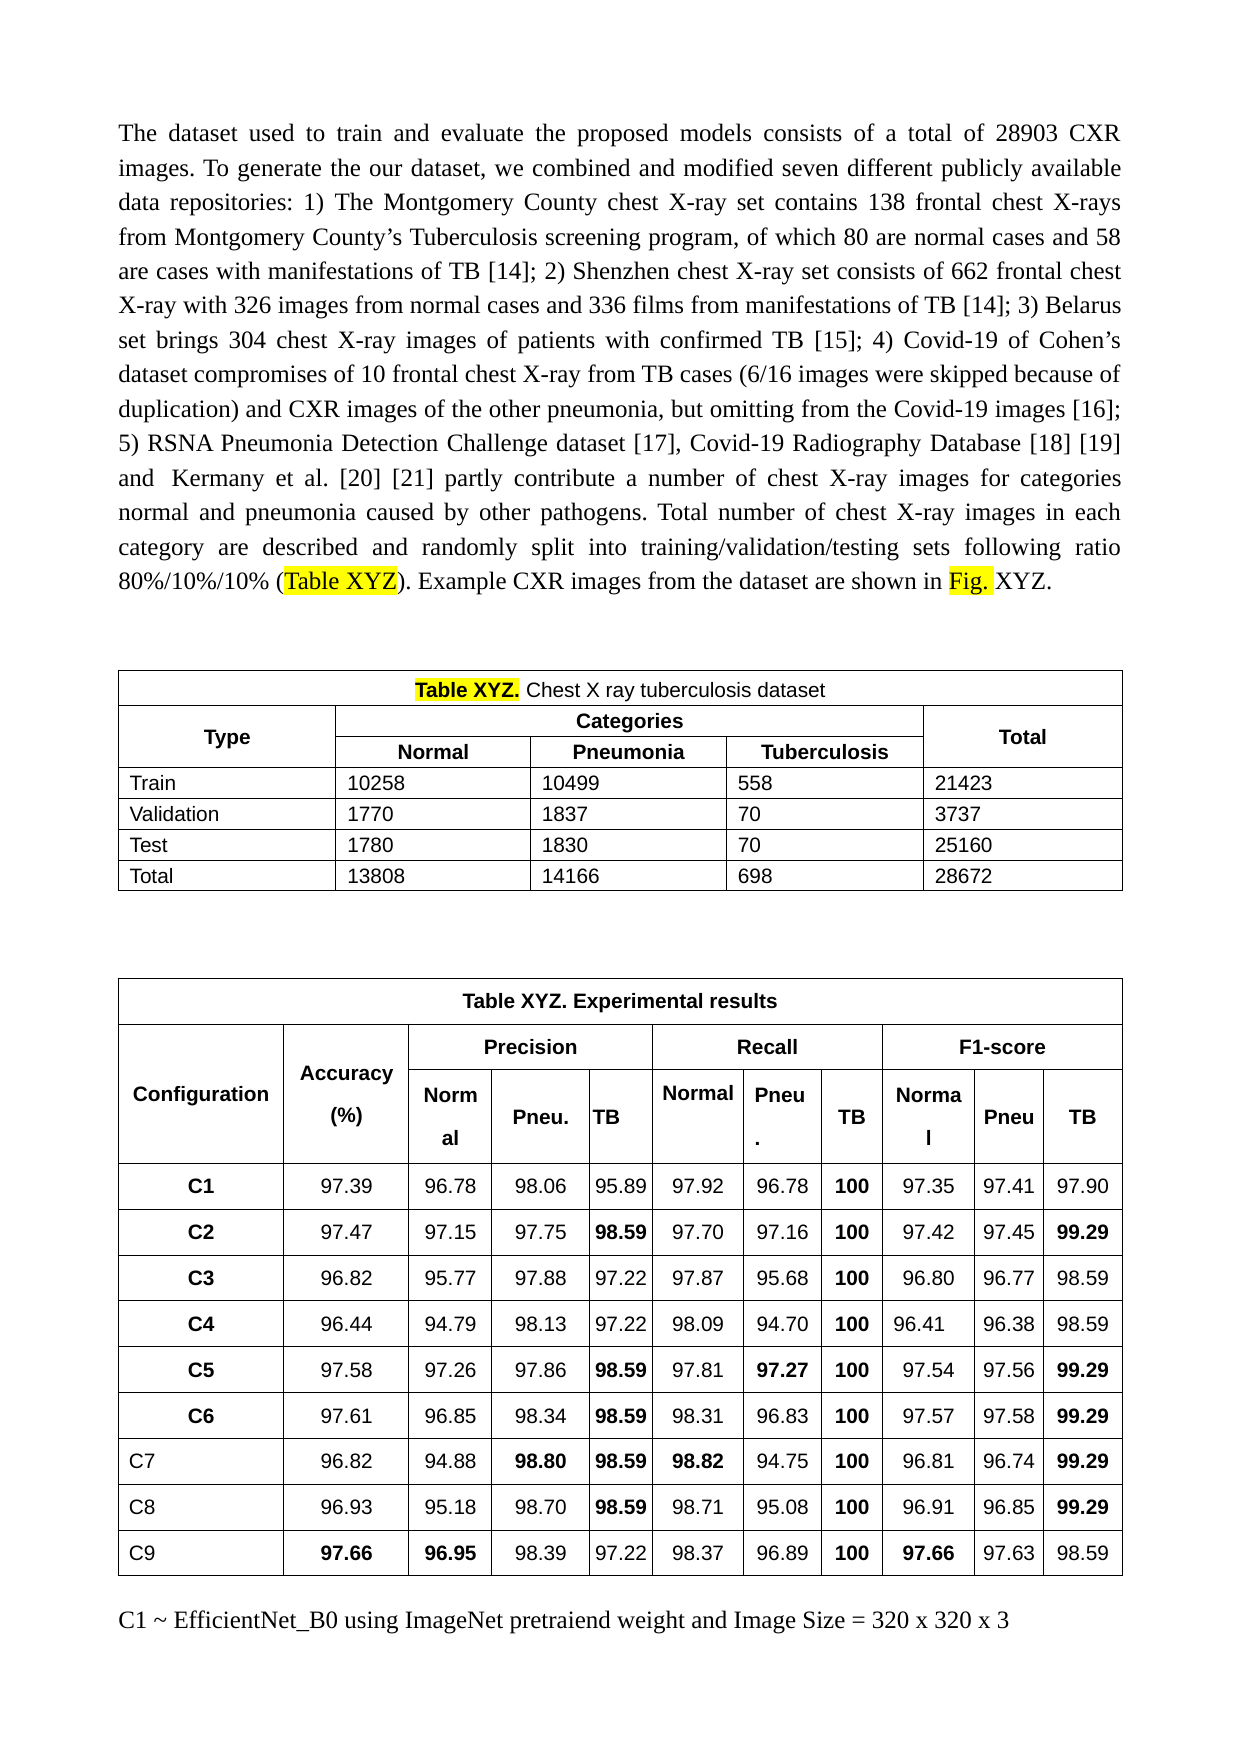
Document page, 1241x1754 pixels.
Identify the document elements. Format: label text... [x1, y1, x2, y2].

table_cell 97.66 [284, 1531, 408, 1575]
table_cell Pneu. [744, 1070, 821, 1163]
table_cell 14166 [531, 861, 726, 890]
table_cell C4 [119, 1301, 283, 1346]
table_cell Tuberculosis [727, 737, 923, 767]
table_cell 698 [727, 861, 923, 890]
table_cell 97.57 [883, 1393, 974, 1438]
table_cell 100 [822, 1531, 882, 1575]
table_cell 97.16 [744, 1210, 821, 1254]
table_cell 100 [822, 1347, 882, 1392]
table_cell 100 [822, 1393, 882, 1438]
table_cell 98.59 [590, 1210, 652, 1254]
table_cell 96.77 [975, 1256, 1043, 1300]
table_cell 97.81 [653, 1347, 743, 1392]
table_cell TB [1044, 1070, 1122, 1163]
table_cell 97.27 [744, 1347, 821, 1392]
table_cell 96.38 [975, 1301, 1043, 1346]
table_cell 10258 [336, 768, 530, 798]
table_cell 97.56 [975, 1347, 1043, 1392]
table_cell 96.80 [883, 1256, 974, 1300]
table_cell 99.29 [1044, 1347, 1122, 1392]
table_cell F1-score [883, 1025, 1122, 1069]
table_cell 97.66 [883, 1531, 974, 1575]
text C1 ~ EfficientNet_B0 using ImageNet pretraiend weight and Image Size = 320 x 320 x 3 [118, 1605, 1122, 1634]
table_cell TB [590, 1070, 652, 1163]
table_cell 70 [727, 799, 923, 829]
table_header Table XYZ. Experimental results [119, 979, 1122, 1023]
table_cell 96.91 [883, 1485, 974, 1529]
table_cell Categories [336, 706, 923, 736]
table_cell C5 [119, 1347, 283, 1392]
table_cell 558 [727, 768, 923, 798]
table_cell 98.59 [1044, 1531, 1122, 1575]
table_cell 99.29 [1044, 1210, 1122, 1254]
table_cell 95.68 [744, 1256, 821, 1300]
table_cell 96.78 [744, 1164, 821, 1209]
table_cell 97.75 [492, 1210, 589, 1254]
table_cell 99.29 [1044, 1393, 1122, 1438]
table_cell Normal [883, 1070, 974, 1163]
table_cell Accuracy (%) [284, 1025, 408, 1163]
table_cell 97.58 [975, 1393, 1043, 1438]
table_cell Normal [653, 1070, 743, 1163]
table_cell 97.90 [1044, 1164, 1122, 1209]
table_cell 94.70 [744, 1301, 821, 1346]
table_cell 97.61 [284, 1393, 408, 1438]
table_cell 96.78 [409, 1164, 491, 1209]
table_cell 98.37 [653, 1531, 743, 1575]
table_cell 98.09 [653, 1301, 743, 1346]
table_cell 97.63 [975, 1531, 1043, 1575]
table_cell C8 [119, 1485, 283, 1529]
table_cell 98.34 [492, 1393, 589, 1438]
table_cell 97.58 [284, 1347, 408, 1392]
table_cell Recall [653, 1025, 882, 1069]
table_cell 98.59 [590, 1439, 652, 1484]
table_cell 95.77 [409, 1256, 491, 1300]
table_cell 13808 [336, 861, 530, 890]
table_cell 1770 [336, 799, 530, 829]
table_cell 96.83 [744, 1393, 821, 1438]
table_cell 97.88 [492, 1256, 589, 1300]
table_cell 21423 [924, 768, 1122, 798]
table_cell 97.22 [590, 1531, 652, 1575]
table_cell C7 [119, 1439, 283, 1484]
table_cell Type [119, 706, 335, 767]
table_cell 1837 [531, 799, 726, 829]
table_cell TB [822, 1070, 882, 1163]
table_cell 95.89 [590, 1164, 652, 1209]
table_cell 97.41 [975, 1164, 1043, 1209]
table_cell 96.82 [284, 1439, 408, 1484]
table_cell C6 [119, 1393, 283, 1438]
table_cell 96.74 [975, 1439, 1043, 1484]
table_cell 96.81 [883, 1439, 974, 1484]
table_cell 98.13 [492, 1301, 589, 1346]
table_cell 96.82 [284, 1256, 408, 1300]
table_cell Validation [119, 799, 335, 829]
table_cell 70 [727, 830, 923, 859]
table_cell Precision [409, 1025, 652, 1069]
table_cell 97.45 [975, 1210, 1043, 1254]
table_cell 100 [822, 1256, 882, 1300]
table_cell 96.44 [284, 1301, 408, 1346]
table_cell 96.85 [975, 1485, 1043, 1529]
table_cell 97.47 [284, 1210, 408, 1254]
table_cell 94.75 [744, 1439, 821, 1484]
table_cell 98.39 [492, 1531, 589, 1575]
table_cell Normal [409, 1070, 491, 1163]
table_cell C3 [119, 1256, 283, 1300]
table_cell C2 [119, 1210, 283, 1254]
table_cell Normal [336, 737, 530, 767]
table_cell 10499 [531, 768, 726, 798]
text The dataset used to train and evaluate the proposed models consists of a total of 28903 CXR images. To generate the our dataset, we combined and modified seven different publicly available data repositories: 1) The Montgomery County chest X-ray set contains 138 frontal chest X-rays from Montgomery County’s Tuberculosis screening program, of which 80 are normal cases and 58 are cases with manifestations of TB [14]; 2) Shenzhen chest X-ray set consists of 662 frontal chest X-ray with 326 images from normal cases and 336 films from manifestations of TB [14]; 3) Belarus set brings 304 chest X-ray images of patients with confirmed TB [15]; 4) Covid-19 of Cohen’s dataset compromises of 10 frontal chest X-ray from TB cases (6/16 images were skipped because of duplication) and CXR images of the other pneumonia, but omitting from the Covid-19 images [16]; 5) RSNA Pneumonia Detection Challenge dataset [17], Covid-19 Radiography Database [18] [19] and Kermany et al. [20] [21] partly contribute a number of chest X-ray images for categories normal and pneumonia caused by other pathogens. Total number of chest X-ray images in each category are described and randomly split into training/validation/testing sets following ratio 80%/10%/10% (Table XYZ). Example CXR images from the dataset are shown in Fig. XYZ. [118, 118, 1122, 595]
table_cell 100 [822, 1301, 882, 1346]
table_cell 98.71 [653, 1485, 743, 1529]
table_cell 98.59 [590, 1393, 652, 1438]
table_cell 97.26 [409, 1347, 491, 1392]
table_cell 97.22 [590, 1256, 652, 1300]
table_cell 25160 [924, 830, 1122, 859]
table_cell Configuration [119, 1025, 283, 1163]
table_cell 94.79 [409, 1301, 491, 1346]
table_cell 98.31 [653, 1393, 743, 1438]
table_cell 3737 [924, 799, 1122, 829]
table_cell 96.85 [409, 1393, 491, 1438]
table_cell 95.08 [744, 1485, 821, 1529]
table_cell 96.95 [409, 1531, 491, 1575]
table_cell Train [119, 768, 335, 798]
table_cell C1 [119, 1164, 283, 1209]
table_cell Test [119, 830, 335, 859]
table_cell Pneu [975, 1070, 1043, 1163]
table_cell 97.35 [883, 1164, 974, 1209]
table_cell 100 [822, 1485, 882, 1529]
table_cell 98.59 [590, 1347, 652, 1392]
table_cell 97.87 [653, 1256, 743, 1300]
table_cell Pneumonia [531, 737, 726, 767]
table_cell 99.29 [1044, 1439, 1122, 1484]
table_cell 94.88 [409, 1439, 491, 1484]
table_cell 100 [822, 1164, 882, 1209]
table_cell 97.54 [883, 1347, 974, 1392]
table_cell Total [119, 861, 335, 890]
table_cell 98.06 [492, 1164, 589, 1209]
table_cell C9 [119, 1531, 283, 1575]
table_cell 97.70 [653, 1210, 743, 1254]
table_cell 1780 [336, 830, 530, 859]
table_cell 99.29 [1044, 1485, 1122, 1529]
table_cell 98.59 [1044, 1256, 1122, 1300]
table_cell Total [924, 706, 1122, 767]
table_cell 97.42 [883, 1210, 974, 1254]
table_cell Pneu. [492, 1070, 589, 1163]
table_cell 98.80 [492, 1439, 589, 1484]
table_cell 96.41 [883, 1301, 974, 1346]
table_cell 98.59 [1044, 1301, 1122, 1346]
table_cell 100 [822, 1439, 882, 1484]
table_cell 100 [822, 1210, 882, 1254]
table_cell 97.39 [284, 1164, 408, 1209]
table_cell 95.18 [409, 1485, 491, 1529]
table_cell 98.70 [492, 1485, 589, 1529]
table_cell 98.82 [653, 1439, 743, 1484]
table_header Table XYZ. Chest X ray tuberculosis dataset [119, 671, 1122, 705]
table_cell 28672 [924, 861, 1122, 890]
table_cell 98.59 [590, 1485, 652, 1529]
table_cell 97.92 [653, 1164, 743, 1209]
table_cell 97.15 [409, 1210, 491, 1254]
table_cell 96.89 [744, 1531, 821, 1575]
table_cell 97.22 [590, 1301, 652, 1346]
table_cell 97.86 [492, 1347, 589, 1392]
table_cell 1830 [531, 830, 726, 859]
table_cell 96.93 [284, 1485, 408, 1529]
